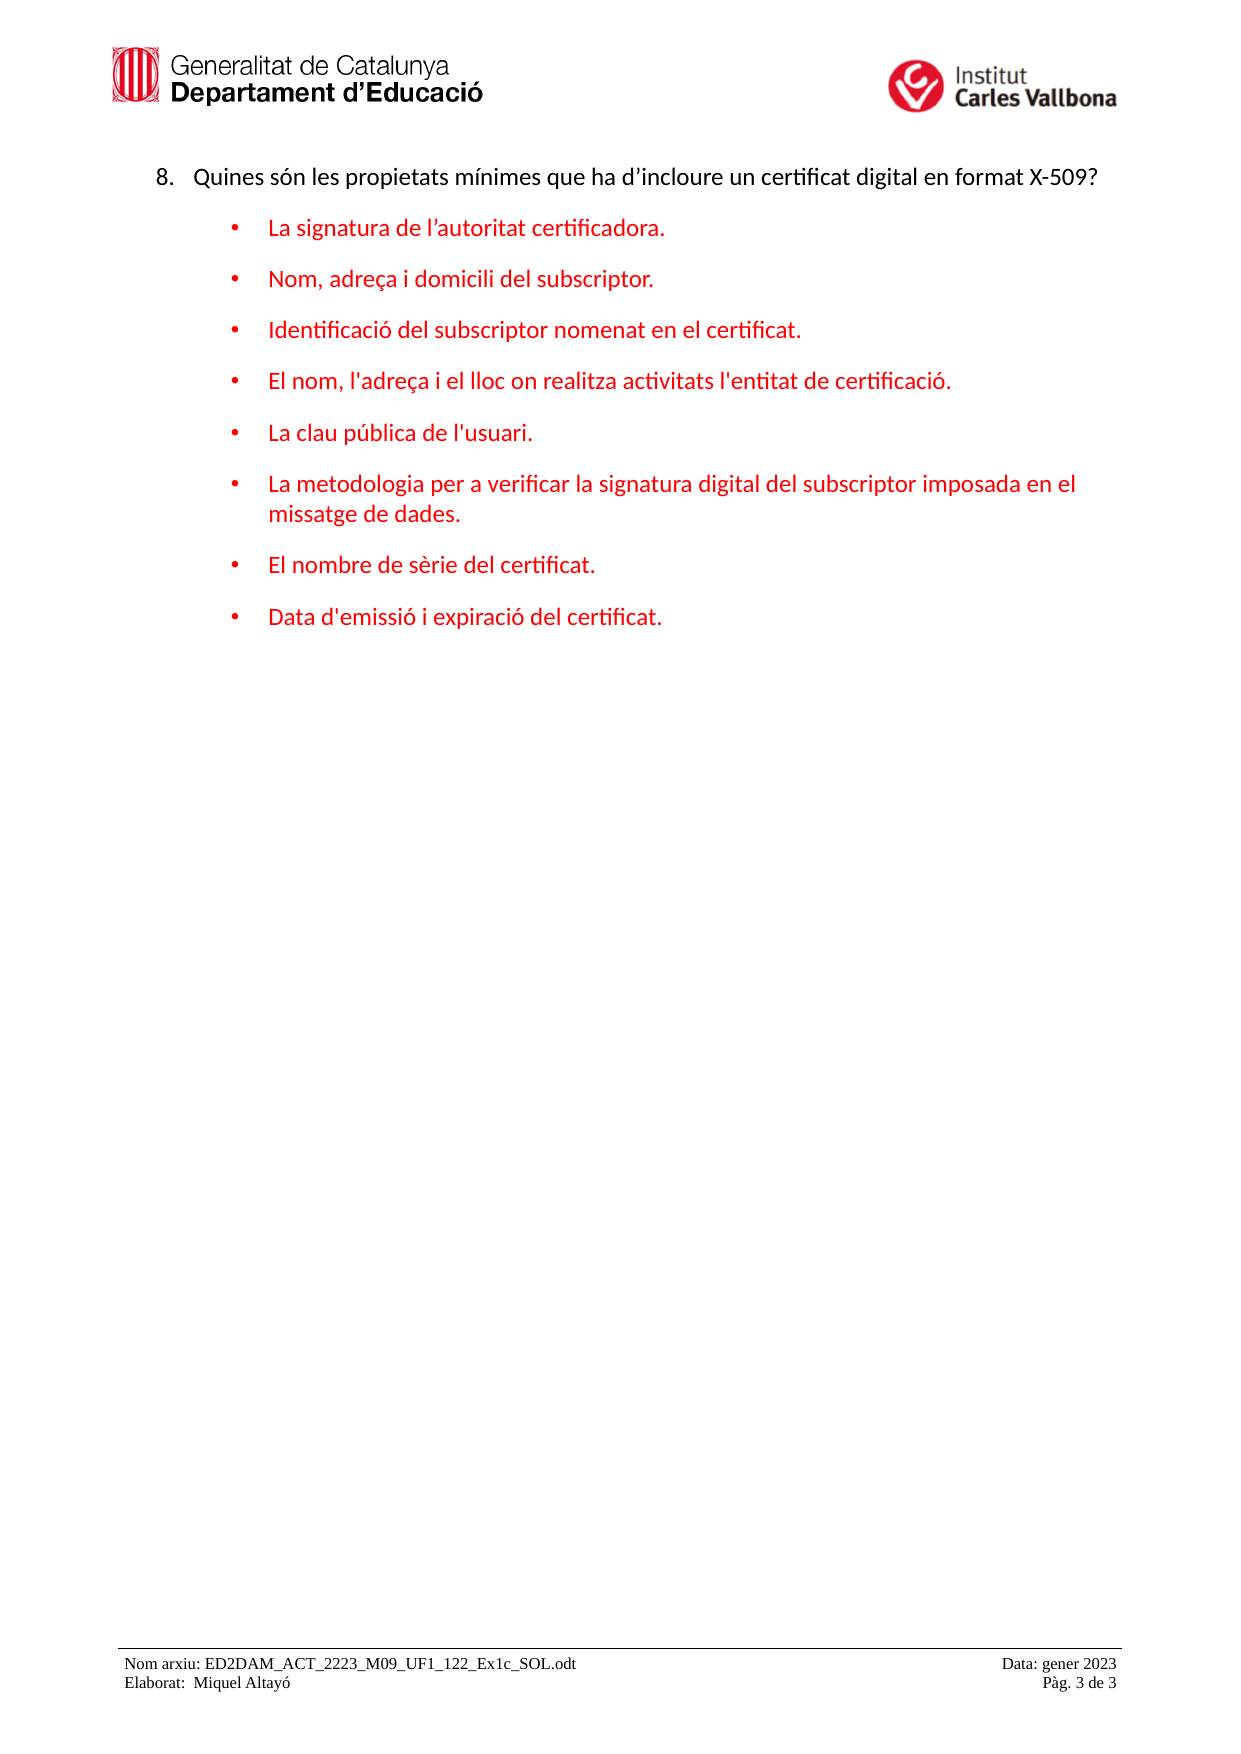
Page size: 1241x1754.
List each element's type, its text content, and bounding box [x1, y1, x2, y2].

picture [112, 46, 510, 109]
list El nom, l'adreça i el lloc on realitza activitats l'entitat de certificació. [231, 366, 1122, 396]
list La metodologia per a verificar la signatura digital del subscriptor imposada en el missatge de dades. [231, 468, 1122, 529]
list Quines són les propietats mínimes que ha d’incloure un certificat digital en format X-509? [156, 161, 1122, 191]
list La clau pública de l'usuari. [231, 417, 1122, 447]
list Data d'emissió i expiració del certificat. [231, 601, 1122, 631]
list Identificació del subscriptor nomenat en el certificat. [231, 314, 1122, 345]
picture [886, 56, 1128, 115]
list Nom, adreça i domicili del subscriptor. [231, 263, 1122, 294]
list El nombre de sèrie del certificat. [231, 549, 1122, 580]
list La signatura de l’autoritat certificadora. [231, 212, 1122, 243]
